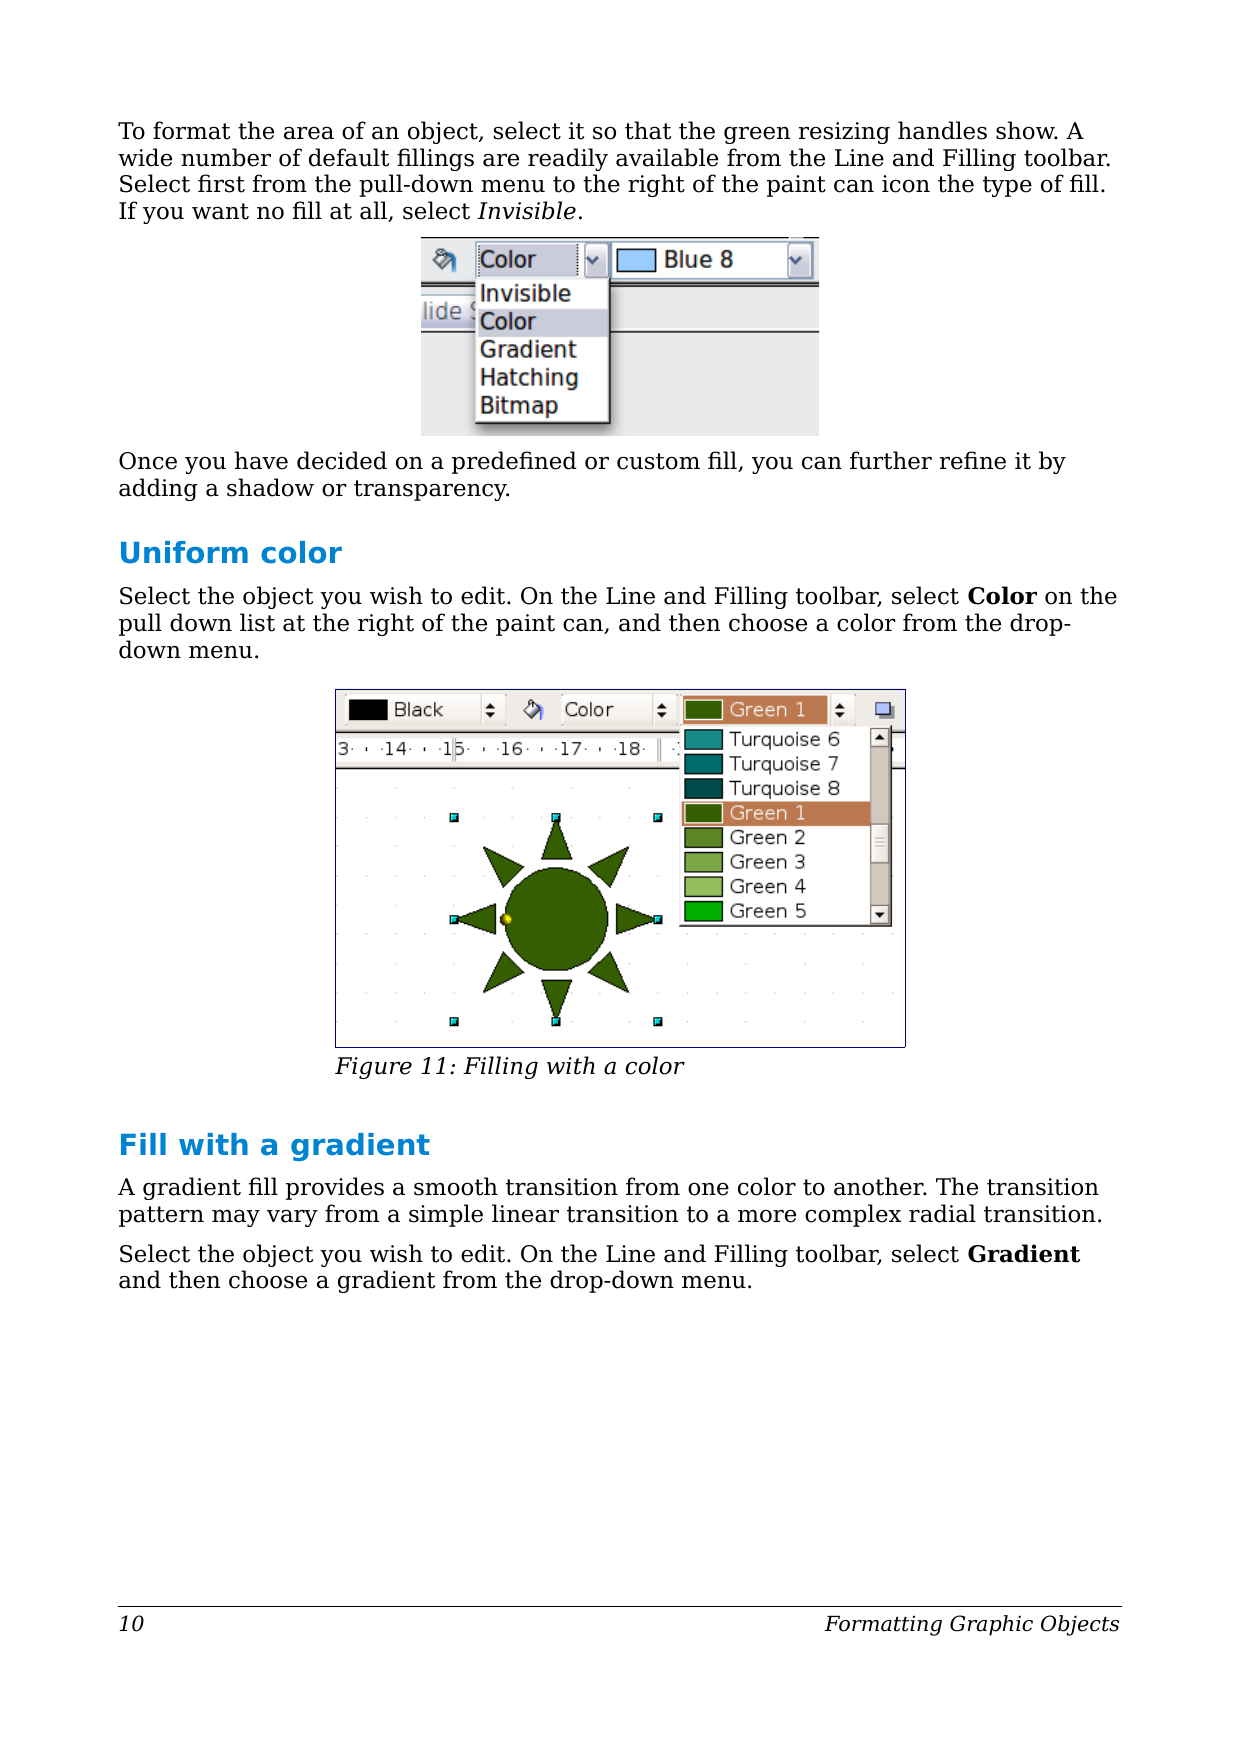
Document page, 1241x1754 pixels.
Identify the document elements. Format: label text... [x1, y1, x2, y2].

text A gradient fill provides a smooth transition from one color to another. The transition pattern may vary from a simple linear transition to a more complex radial transition. [118, 1174, 1122, 1228]
text Select the object you wish to edit. On the Line and Filling toolbar, select Gradient and then choose a gradient from the drop-down menu. [118, 1240, 1122, 1294]
picture [336, 690, 905, 1047]
text To format the area of an object, select it so that the green resizing handles show. A wide number of default fillings are readily available from the Line and Filling toolbar. Select first from the pull-down menu to the right of the paint can icon the type of fill. If you want no fill at all, select Invisible. [118, 118, 1122, 225]
text Once you have decided on a predefined or custom fill, you can further refine it by adding a shadow or transparency. [118, 448, 1122, 501]
text Figure 11: Filling with a color [335, 1053, 905, 1080]
subtitle Uniform color [118, 537, 1122, 571]
subtitle Fill with a gradient [118, 1128, 1122, 1162]
text Select the object you wish to edit. On the Line and Filling toolbar, select Color on the pull down list at the right of the paint can, and then choose a color from the drop-down menu. [118, 583, 1122, 663]
picture [421, 237, 820, 436]
